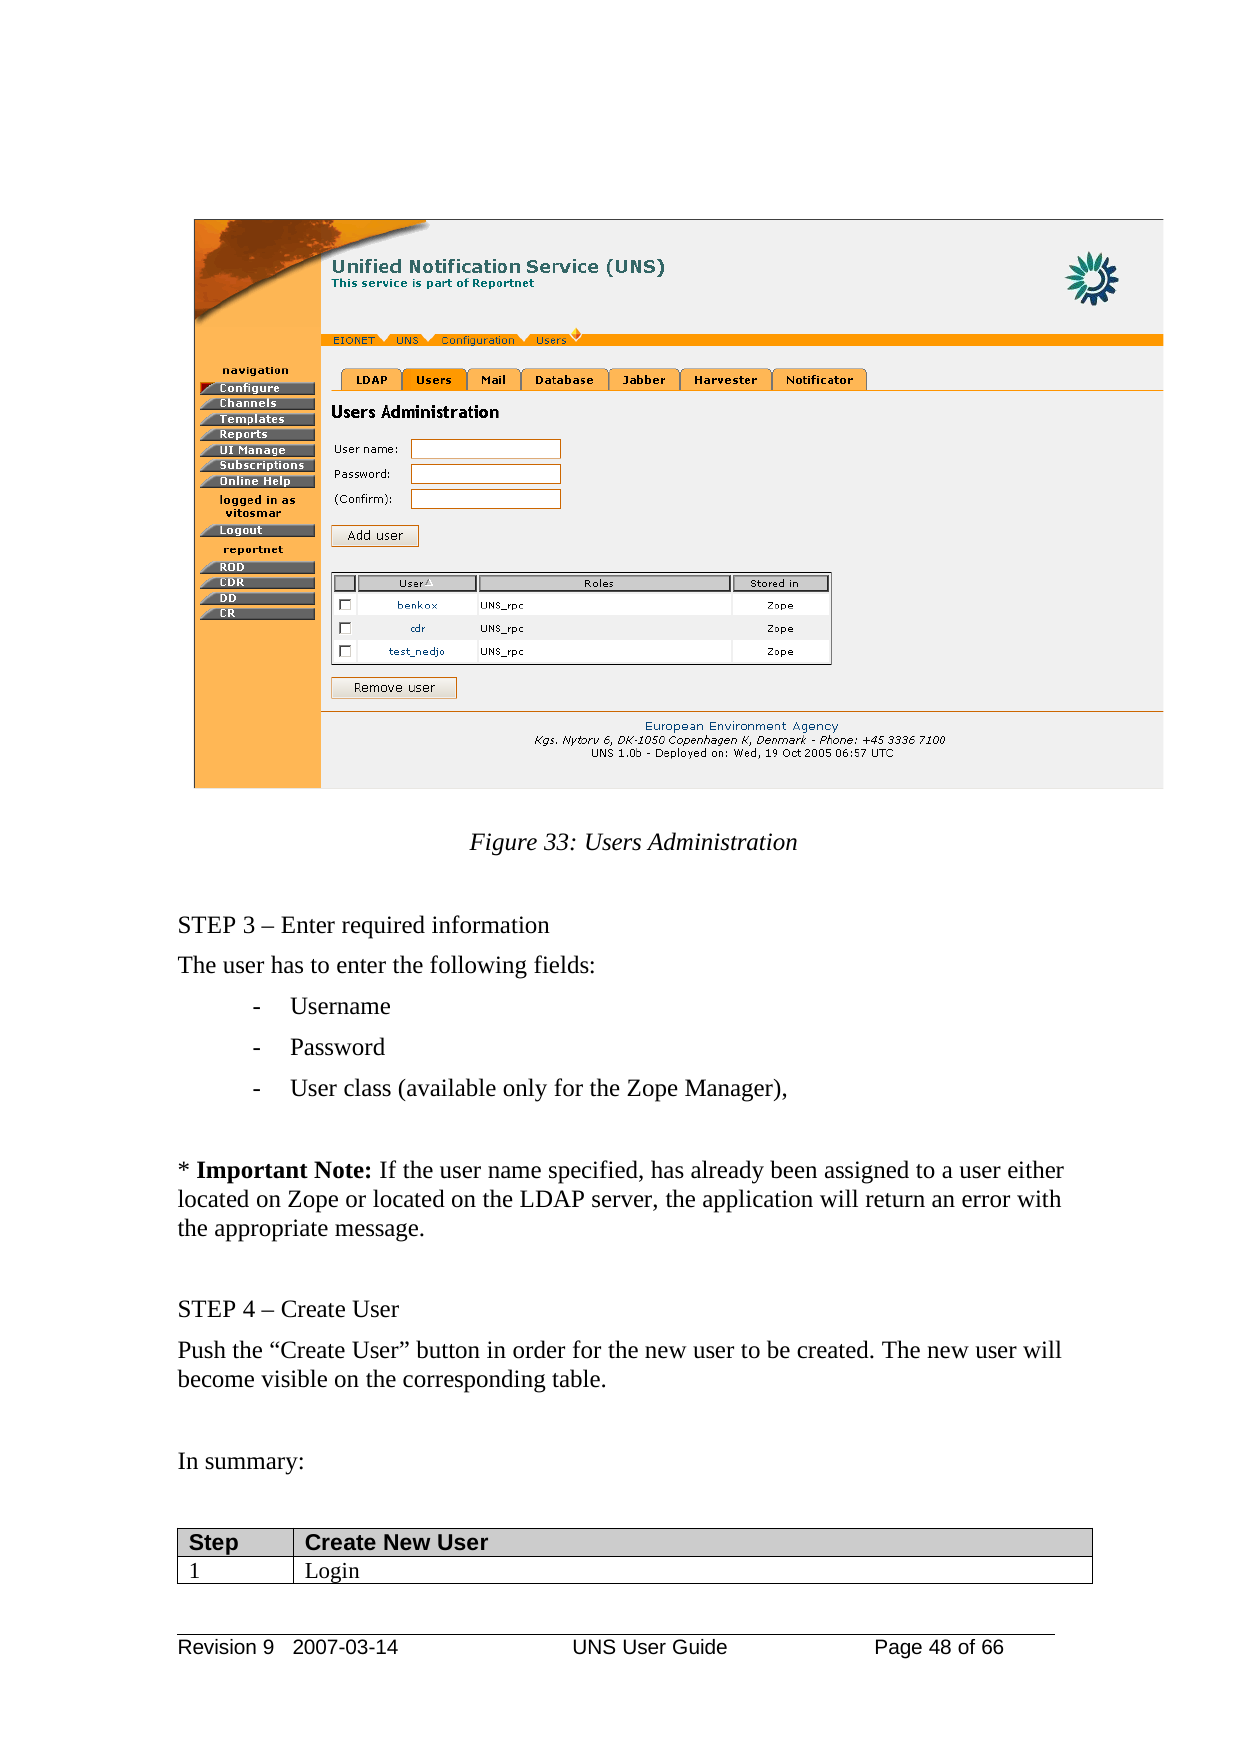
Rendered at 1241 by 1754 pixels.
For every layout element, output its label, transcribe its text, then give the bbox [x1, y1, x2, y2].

text Push the “Create User” button in order for the new user to be created. The new user will become visible on the corresponding table. [177, 1335, 1092, 1393]
list Username [252, 991, 1092, 1020]
text The user has to enter the following fields: [177, 950, 1092, 979]
text In summary: [177, 1446, 1092, 1475]
table_cell 1 [178, 1557, 293, 1583]
list User class (available only for the Zope Manager), [252, 1073, 1092, 1102]
text STEP 3 – Enter required information [177, 909, 1092, 939]
table_header Create New User [294, 1529, 1092, 1556]
table_cell Login [294, 1557, 1092, 1583]
table_header Step [178, 1529, 293, 1556]
text STEP 4 – Create User [177, 1294, 1092, 1323]
text Figure 33: Users Administration [177, 827, 1092, 856]
list Password [252, 1032, 1092, 1061]
picture [193, 219, 1164, 789]
text * Important Note: If the user name specified, has already been assigned to a user either located on Zope or located on the LDAP server, the application will return an error with the appropriate message. [177, 1154, 1092, 1242]
